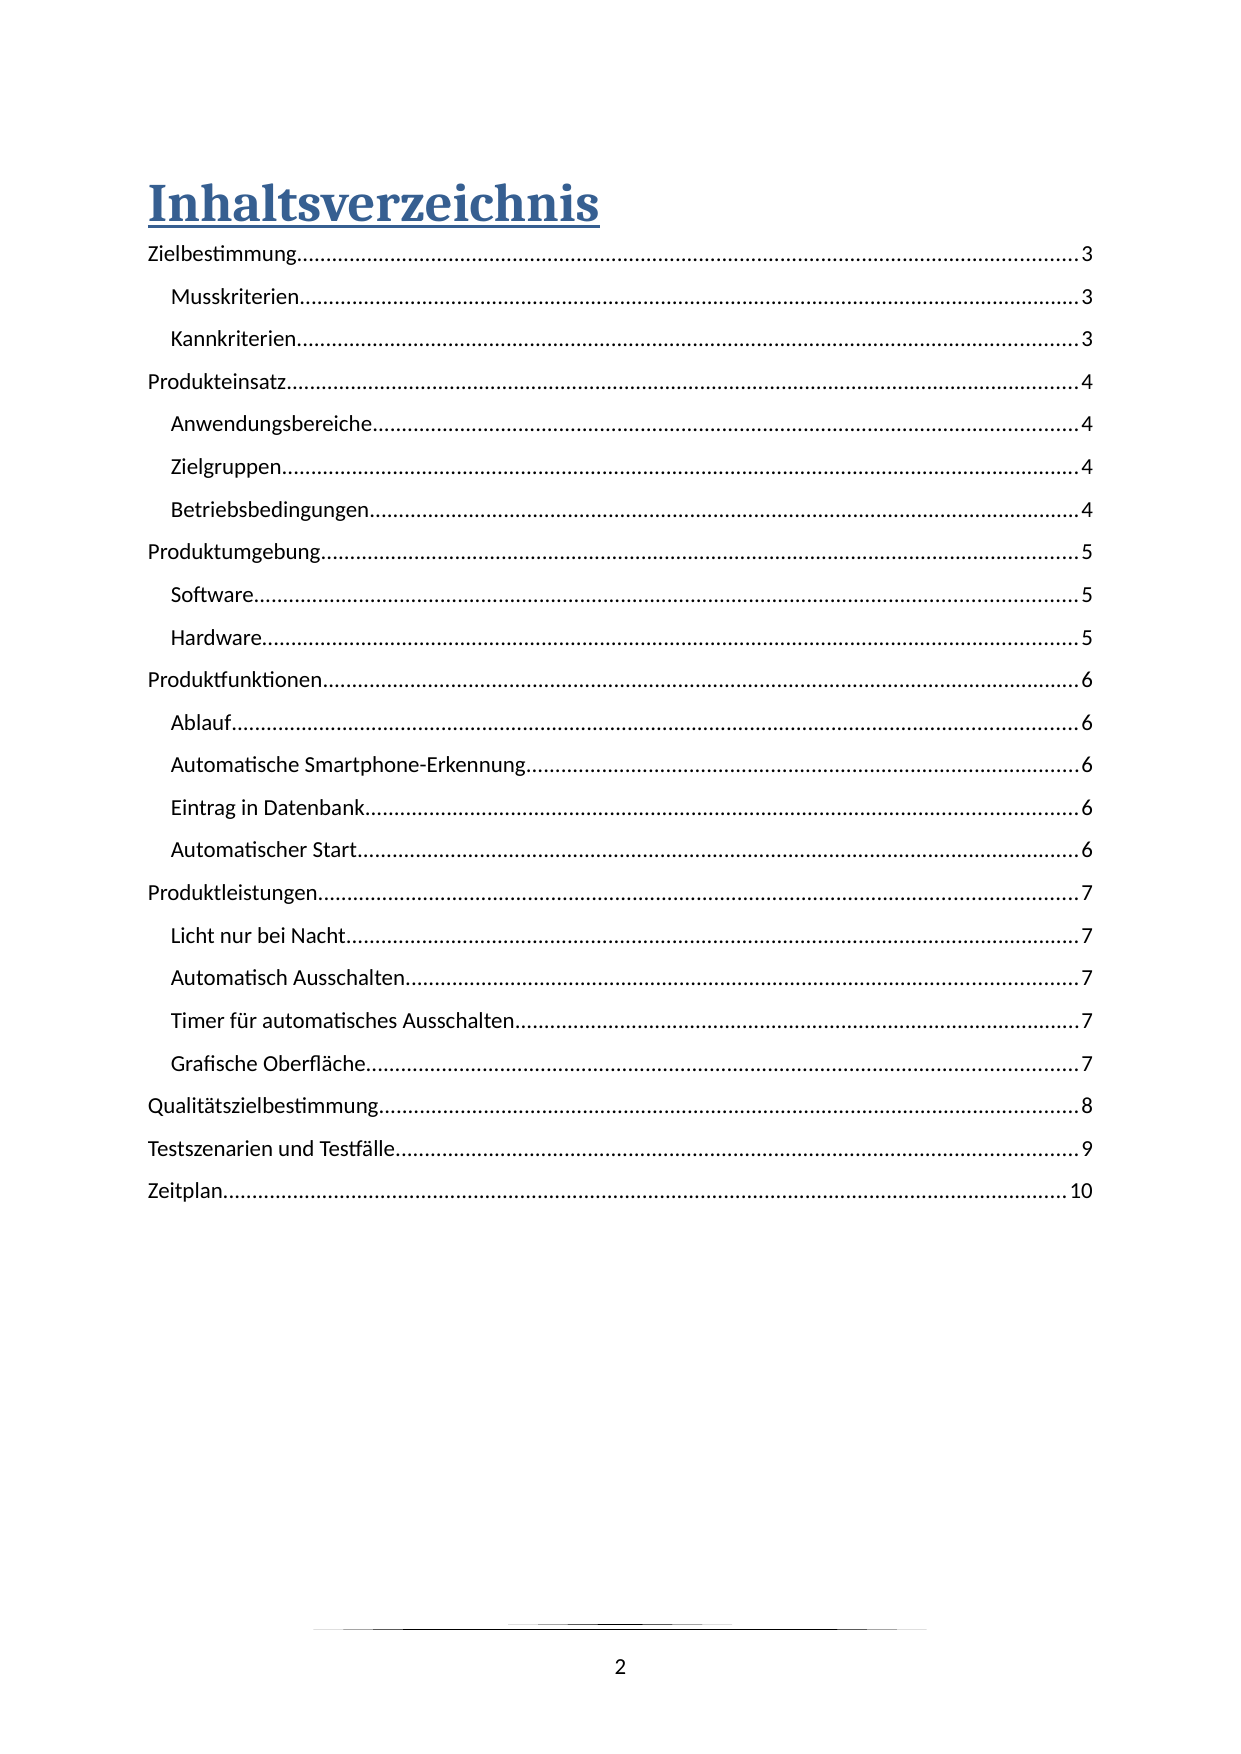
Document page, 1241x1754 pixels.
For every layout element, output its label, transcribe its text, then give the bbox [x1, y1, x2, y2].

text Hardware 5 [171, 623, 1093, 651]
text Zeitplan 10 [148, 1176, 1093, 1204]
text Testszenarien und Testfälle 9 [148, 1134, 1093, 1162]
text Qualitätszielbestimmung 8 [148, 1091, 1093, 1119]
subtitle Inhaltsverzeichnis [148, 173, 1093, 235]
text Timer für automatisches Ausschalten 7 [171, 1006, 1093, 1034]
text Automatisch Ausschalten 7 [171, 963, 1093, 991]
text Betriebsbedingungen 4 [171, 495, 1093, 523]
text Ablauf 6 [171, 708, 1093, 736]
text Produktumgebung 5 [148, 537, 1093, 565]
text Produktleistungen 7 [148, 878, 1093, 906]
text Automatischer Start 6 [171, 836, 1093, 864]
text Zielgruppen 4 [171, 452, 1093, 480]
text Eintrag in Datenbank 6 [171, 793, 1093, 821]
text Licht nur bei Nacht 7 [171, 921, 1093, 949]
text Produktfunktionen 6 [148, 665, 1093, 693]
text Automatische Smartphone-Erkennung 6 [171, 750, 1093, 778]
text Musskriterien 3 [171, 282, 1093, 310]
text Produkteinsatz 4 [148, 367, 1093, 395]
text Anwendungsbereiche 4 [171, 409, 1093, 438]
text Software 5 [171, 580, 1093, 608]
text Kannkriterien 3 [171, 324, 1093, 352]
text Zielbestimmung 3 [148, 239, 1093, 267]
text Grafische Oberfläche 7 [171, 1049, 1093, 1077]
